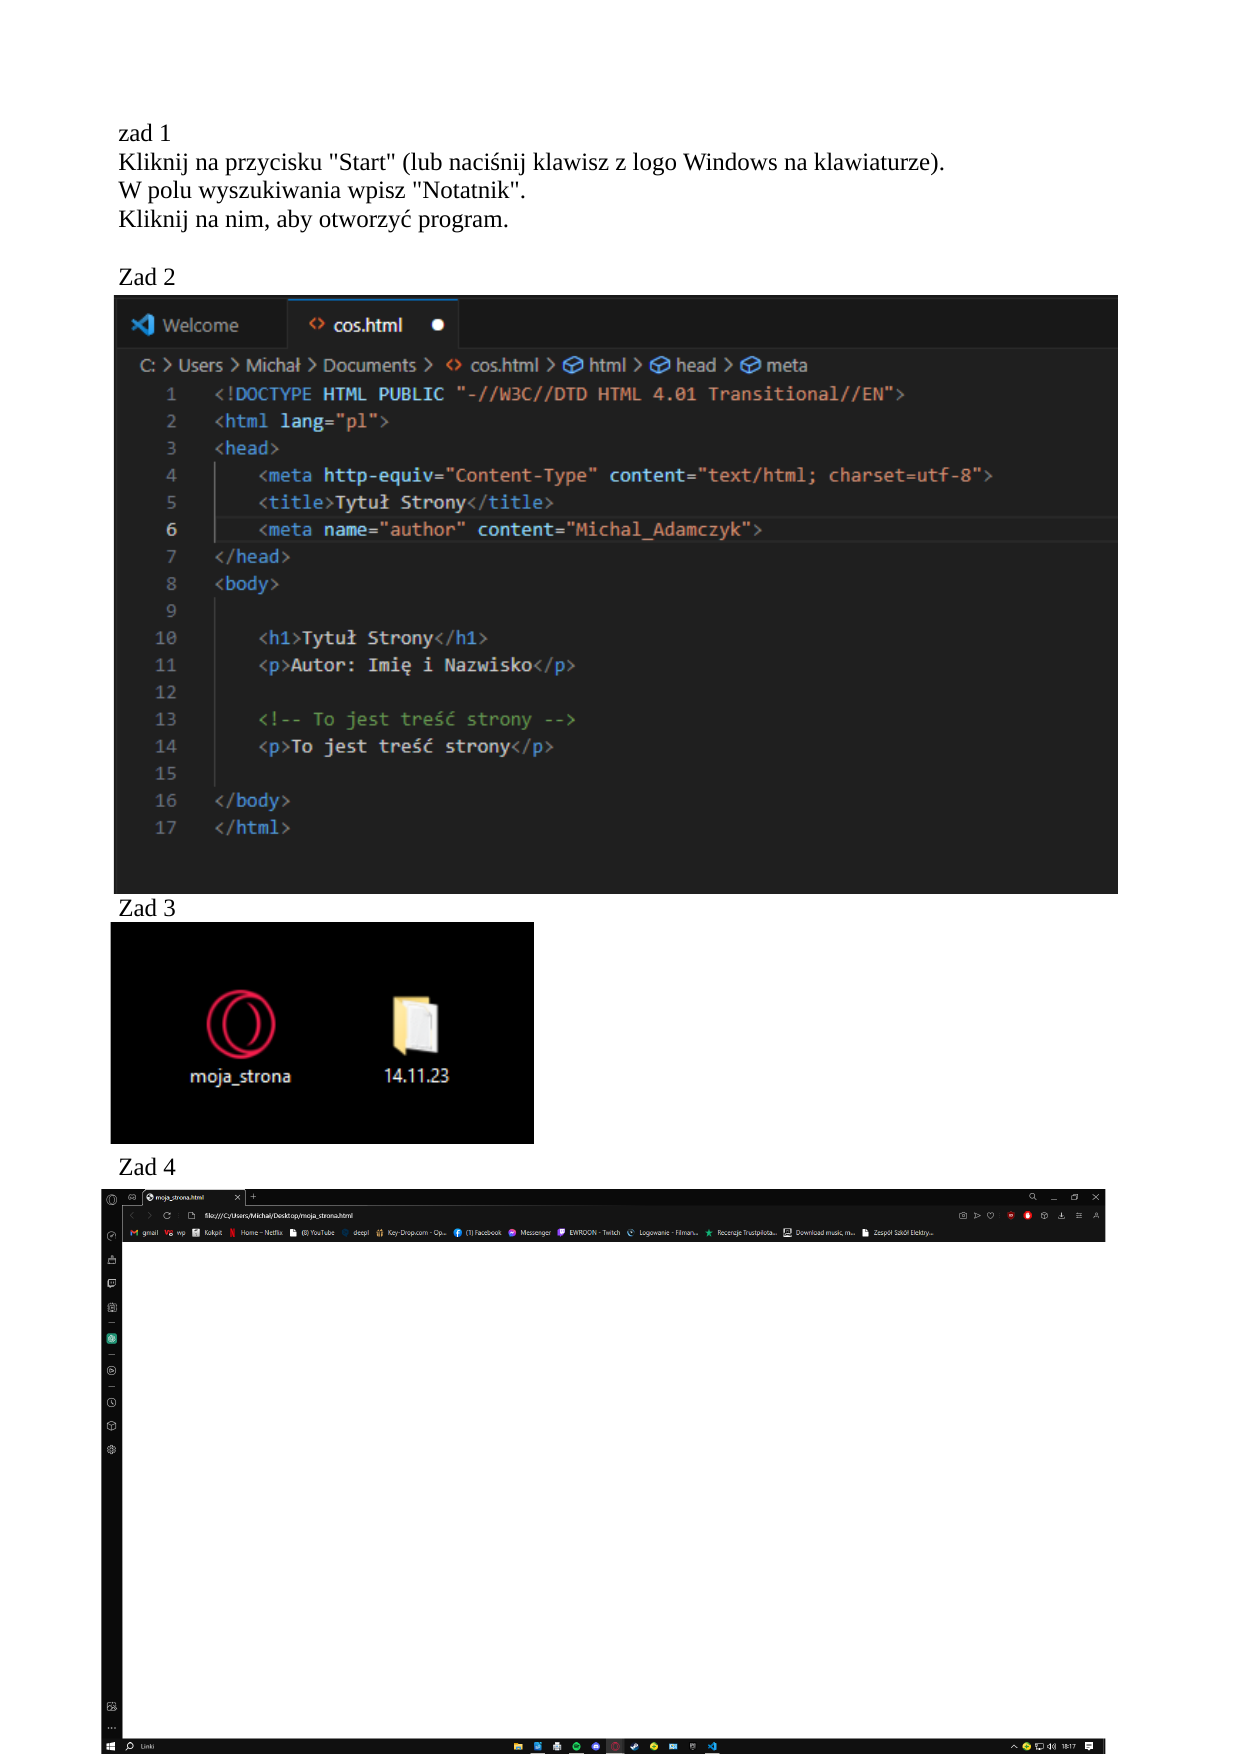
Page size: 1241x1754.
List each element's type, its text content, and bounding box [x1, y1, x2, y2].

picture [110, 922, 534, 1144]
text Zad 3 [118, 291, 1122, 922]
text Zad 4 [118, 1152, 1122, 1181]
text Kliknij na nim, aby otworzyć program. [118, 204, 1122, 233]
text W polu wyszukiwania wpisz "Notatnik". [118, 176, 1122, 204]
picture [113, 295, 1118, 894]
text Kliknij na przycisku "Start" (lub naciśnij klawisz z logo Windows na klawiaturze). [118, 147, 1122, 176]
text Zad 2 [118, 262, 1122, 291]
picture [101, 1189, 1106, 1754]
text zad 1 [118, 118, 1122, 147]
